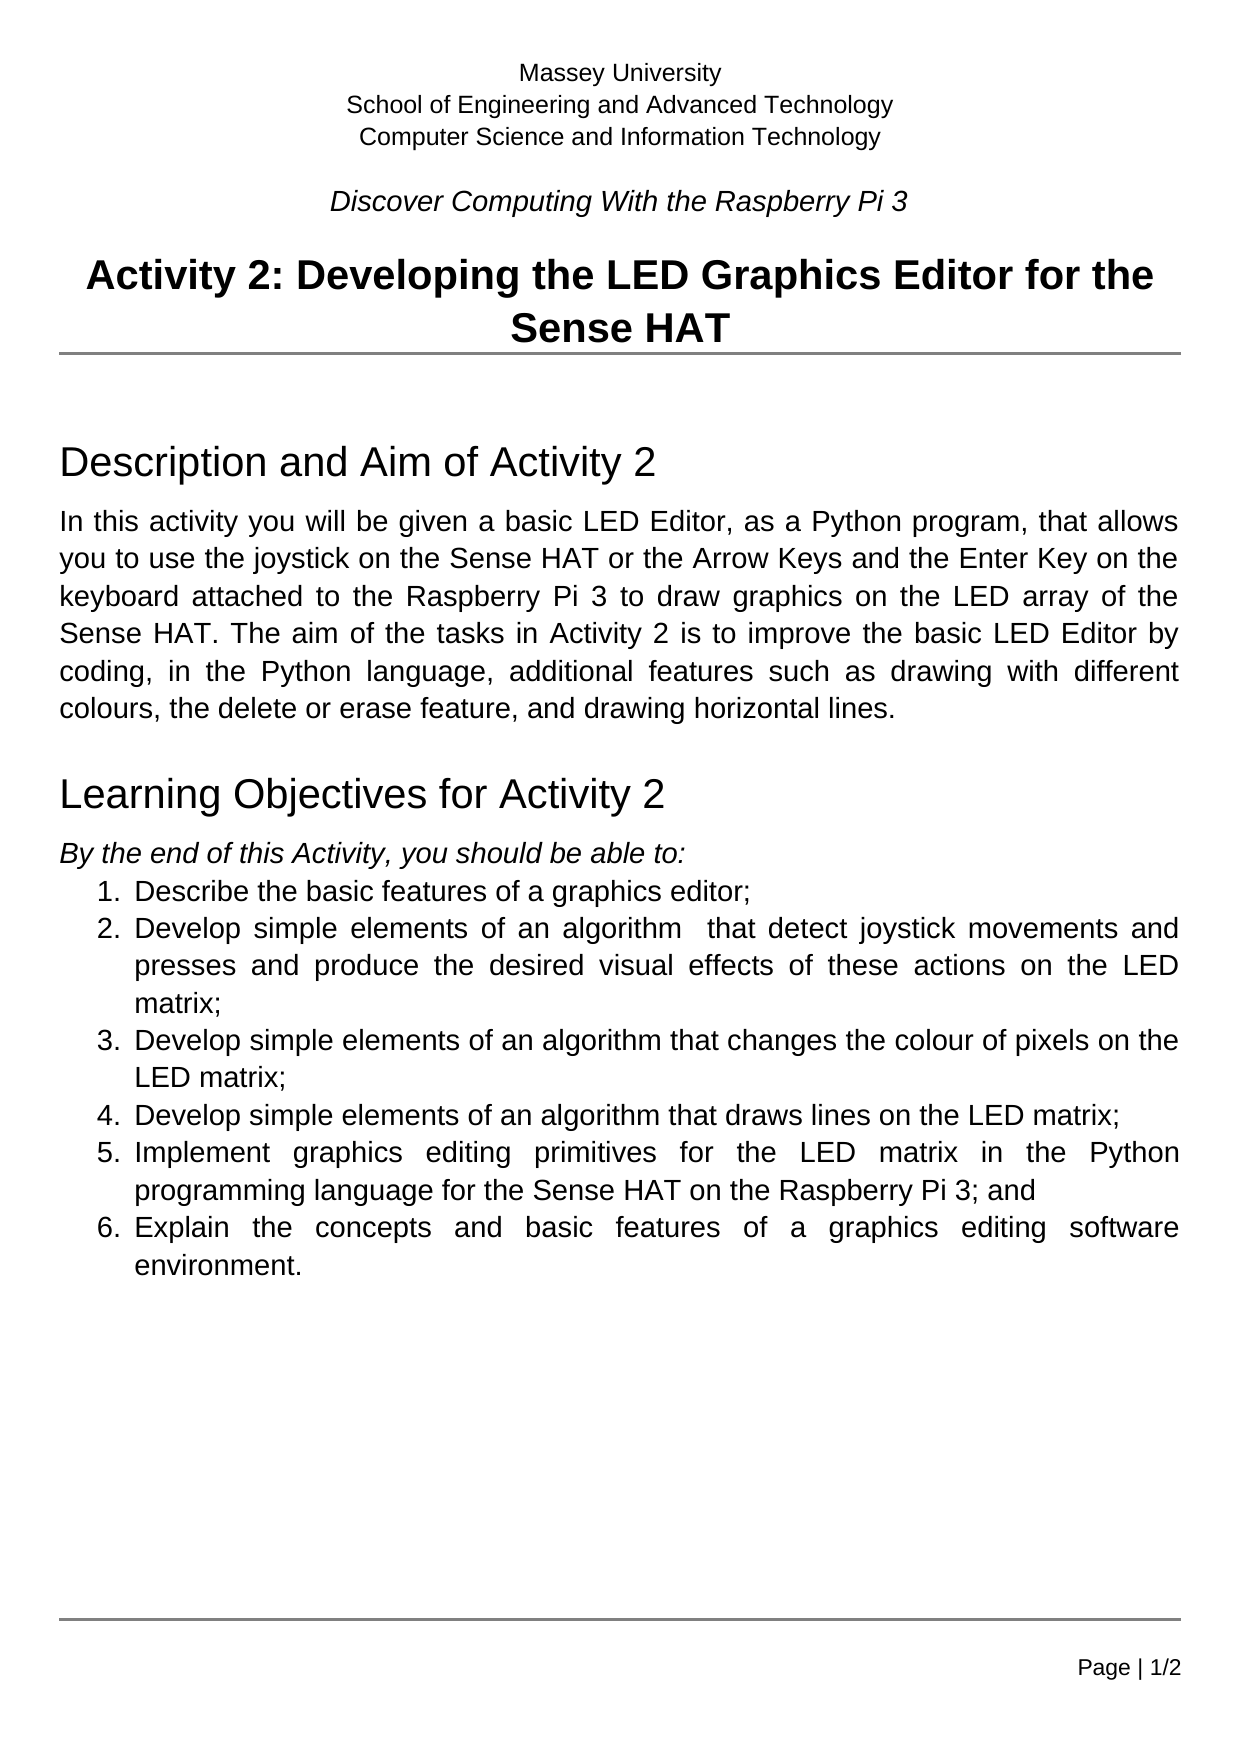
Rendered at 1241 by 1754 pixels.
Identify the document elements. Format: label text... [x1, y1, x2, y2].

list Develop simple elements of an algorithm that changes the colour of pixels on the LED matrix; [97, 1024, 1181, 1094]
list Develop simple elements of an algorithm that draws lines on the LED matrix; [97, 1099, 1181, 1131]
text In this activity you will be given a basic LED Editor, as a Python program, that allows you to use the joystick on the Sense HAT or the Arrow Keys and the Enter Key on the keyboard attached to the Raspberry Pi 3 to draw graphics on the LED array of the Sense HAT. The aim of the tasks in Activity 2 is to improve the basic LED Editor by coding, in the Python language, additional features such as drawing with different colours, the delete or erase feature, and drawing horizontal lines. [59, 505, 1181, 724]
subtitle Learning Objectives for Activity 2 [59, 771, 1181, 818]
title Activity 2: Developing the LED Graphics Editor for the Sense HAT [59, 251, 1181, 352]
text Discover Computing With the Raspberry Pi 3 [59, 185, 1181, 217]
text Computer Science and Information Technology [59, 123, 1181, 151]
text Massey University [59, 59, 1181, 87]
text By the end of this Activity, you should be able to: [59, 837, 1181, 870]
list Explain the concepts and basic features of a graphics editing software environment. [97, 1211, 1181, 1281]
list Implement graphics editing primitives for the LED matrix in the Python programming language for the Sense HAT on the Raspberry Pi 3; and [97, 1136, 1181, 1206]
subtitle Description and Aim of Activity 2 [59, 439, 1181, 486]
text School of Engineering and Advanced Technology [59, 91, 1181, 119]
list Develop simple elements of an algorithm that detect joystick movements and presses and produce the desired visual effects of these actions on the LED matrix; [97, 912, 1181, 1019]
list Describe the basic features of a graphics editor; [97, 874, 1181, 907]
